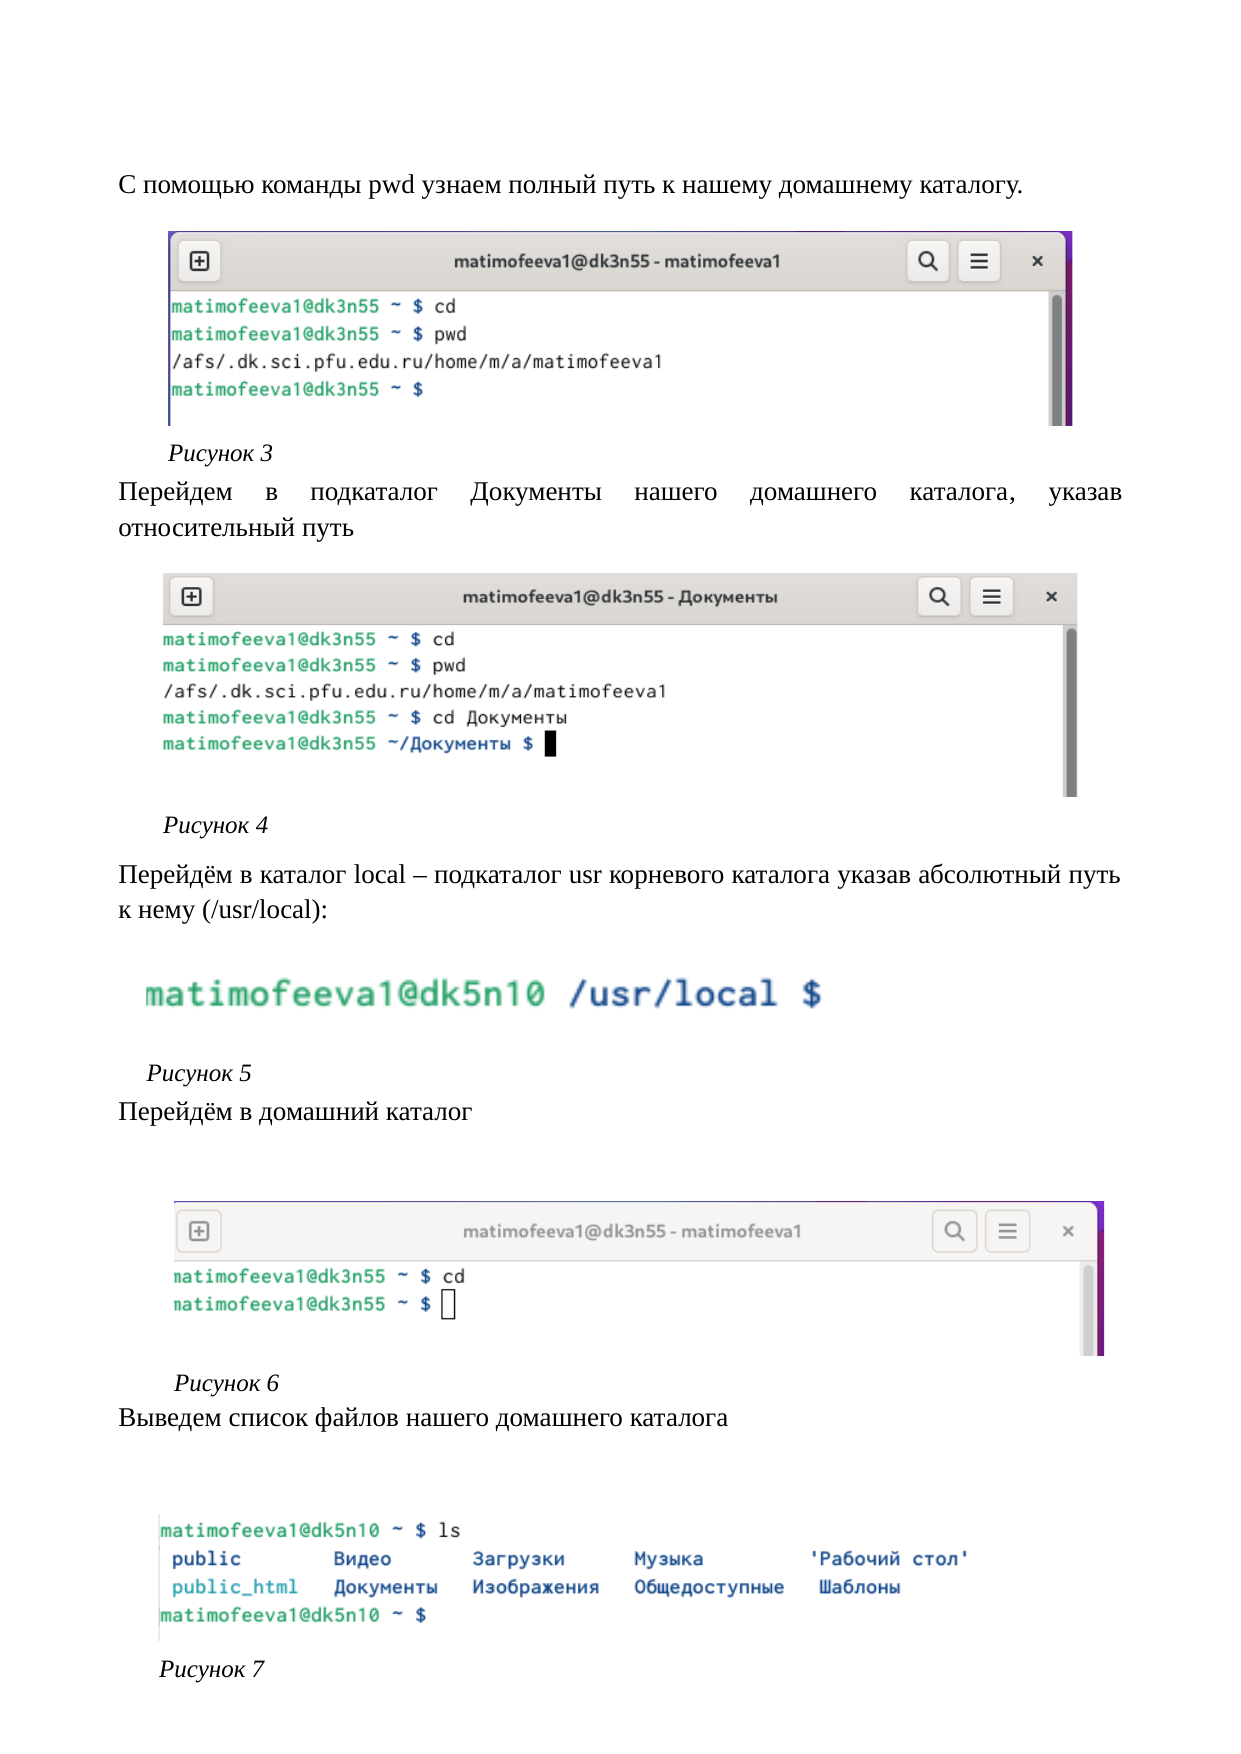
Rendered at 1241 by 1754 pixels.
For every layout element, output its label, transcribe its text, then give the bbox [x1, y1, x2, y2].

picture [163, 573, 1077, 797]
text С помощью команды pwd узнаем полный путь к нашему домашнему каталогу. [118, 168, 1122, 199]
text Перейдем в подкаталог Документы нашего домашнего каталога, указав относительный путь [118, 370, 1122, 542]
text Выведем список файлов нашего домашнего каталога [118, 1346, 1122, 1432]
picture [158, 1514, 1082, 1641]
text Перейдём в каталог local – подкаталог usr корневого каталога указав абсолютный путь к нему (/usr/local): [118, 662, 1122, 924]
text Рисунок 7 [159, 1641, 1081, 1682]
picture [174, 1201, 1104, 1356]
text Рисунок 3 [168, 426, 1072, 467]
text Рисунок 4 [163, 797, 1077, 838]
picture [146, 969, 863, 1046]
picture [168, 231, 1073, 426]
text Рисунок 6 [174, 1356, 1104, 1397]
text Рисунок 5 [146, 1046, 863, 1087]
text Перейдём в домашний каталог [118, 1095, 1122, 1126]
